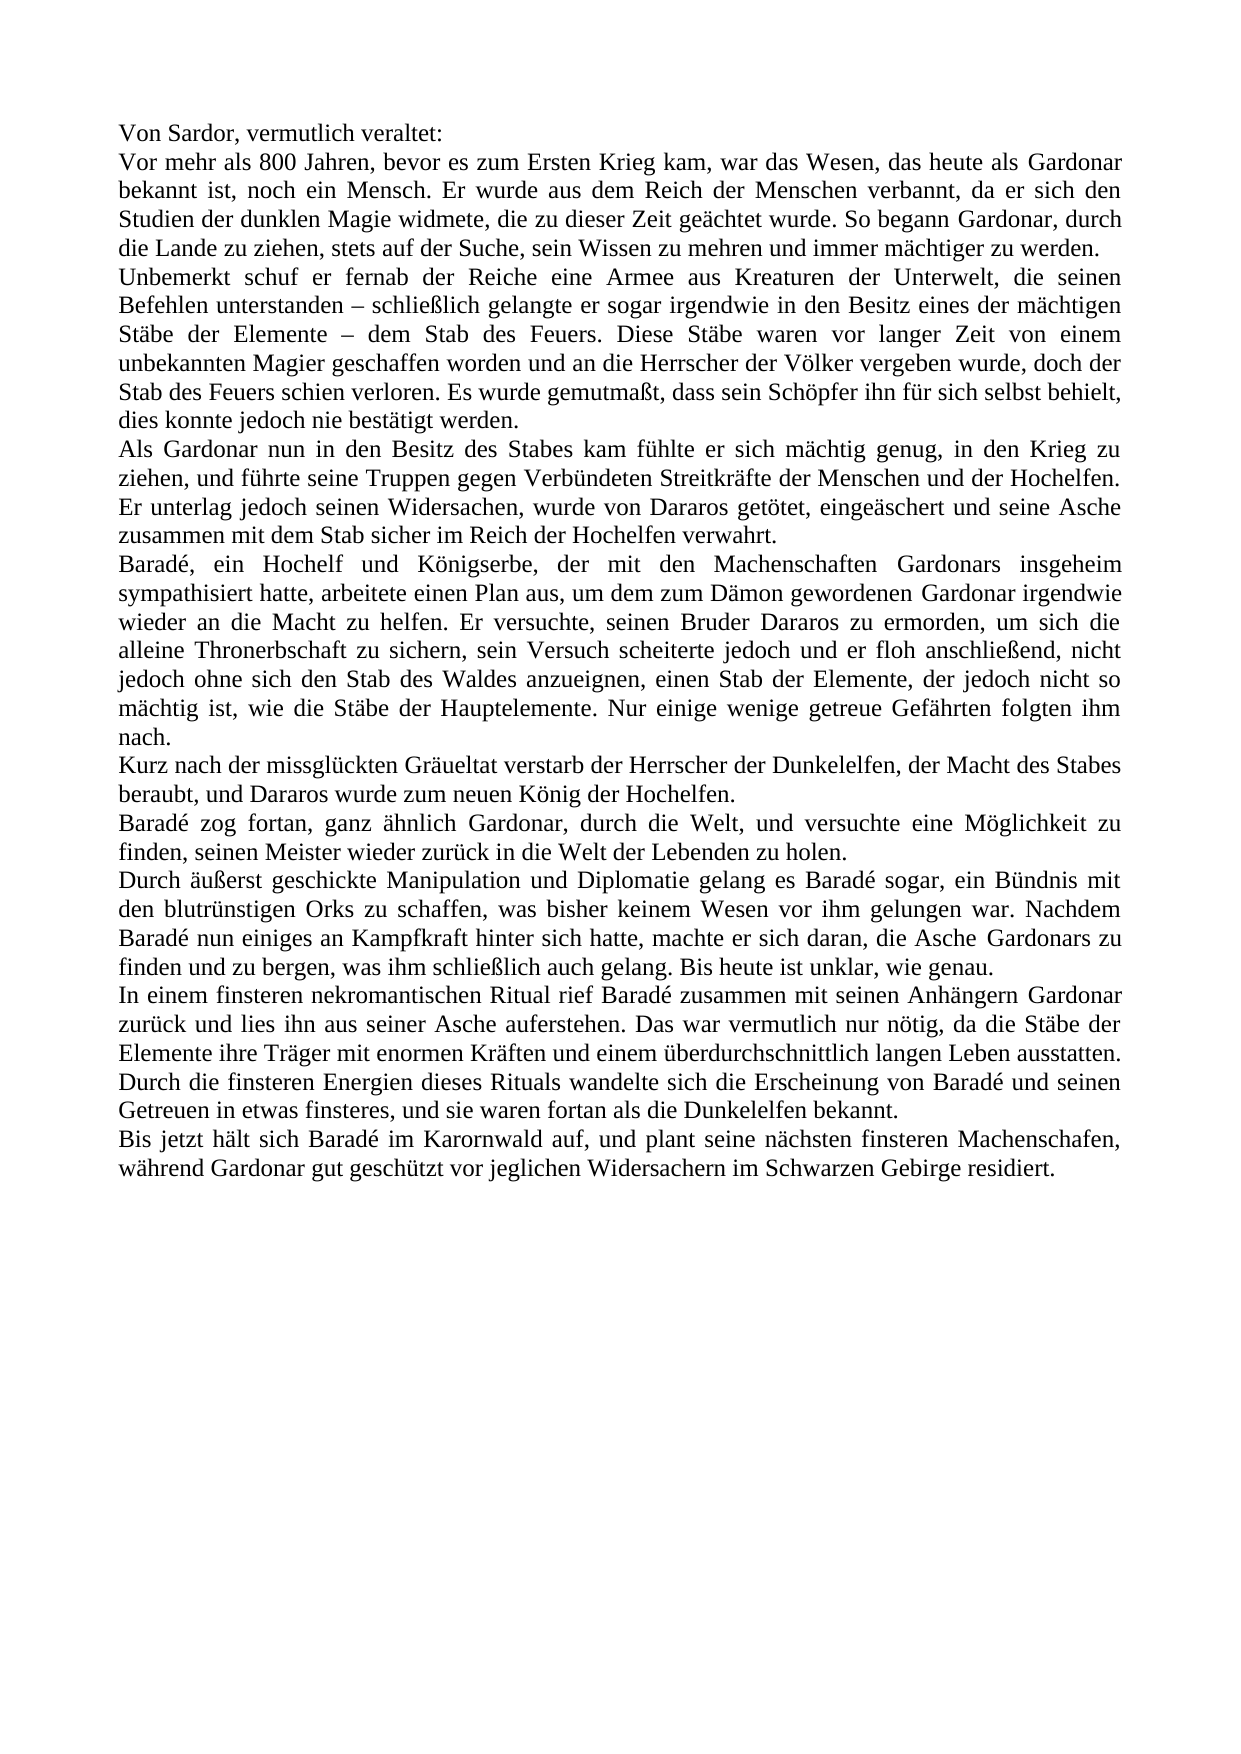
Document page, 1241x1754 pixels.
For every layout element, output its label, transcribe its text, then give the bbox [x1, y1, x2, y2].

text Als Gardonar nun in den Besitz des Stabes kam fühlte er sich mächtig genug, in den Krieg zu ziehen, und führte seine Truppen gegen Verbündeten Streitkräfte der Menschen und der Hochelfen. Er unterlag jedoch seinen Widersachen, wurde von Dararos getötet, eingeäschert und seine Asche zusammen mit dem Stab sicher im Reich der Hochelfen verwahrt. [118, 434, 1122, 549]
text Unbemerkt schuf er fernab der Reiche eine Armee aus Kreaturen der Unterwelt, die seinen Befehlen unterstanden – schließlich gelangte er sogar irgendwie in den Besitz eines der mächtigen Stäbe der Elemente – dem Stab des Feuers. Diese Stäbe waren vor langer Zeit von einem unbekannten Magier geschaffen worden und an die Herrscher der Völker vergeben wurde, doch der Stab des Feuers schien verloren. Es wurde gemutmaßt, dass sein Schöpfer ihn für sich selbst behielt, dies konnte jedoch nie bestätigt werden. [118, 262, 1122, 434]
text In einem finsteren nekromantischen Ritual rief Baradé zusammen mit seinen Anhängern Gardonar zurück und lies ihn aus seiner Asche auferstehen. Das war vermutlich nur nötig, da die Stäbe der Elemente ihre Träger mit enormen Kräften und einem überdurchschnittlich langen Leben ausstatten. Durch die finsteren Energien dieses Rituals wandelte sich die Erscheinung von Baradé und seinen Getreuen in etwas finsteres, und sie waren fortan als die Dunkelelfen bekannt. [118, 981, 1122, 1124]
text Kurz nach der missglückten Gräueltat verstarb der Herrscher der Dunkelelfen, der Macht des Stabes beraubt, und Dararos wurde zum neuen König der Hochelfen. [118, 751, 1122, 808]
text Baradé, ein Hochelf und Königserbe, der mit den Machenschaften Gardonars insgeheim sympathisiert hatte, arbeitete einen Plan aus, um dem zum Dämon gewordenen Gardonar irgendwie wieder an die Macht zu helfen. Er versuchte, seinen Bruder Dararos zu ermorden, um sich die alleine Thronerbschaft zu sichern, sein Versuch scheiterte jedoch und er floh anschließend, nicht jedoch ohne sich den Stab des Waldes anzueignen, einen Stab der Elemente, der jedoch nicht so mächtig ist, wie die Stäbe der Hauptelemente. Nur einige wenige getreue Gefährten folgten ihm nach. [118, 549, 1122, 751]
text Bis jetzt hält sich Baradé im Karornwald auf, und plant seine nächsten finsteren Machenschafen, während Gardonar gut geschützt vor jeglichen Widersachern im Schwarzen Gebirge residiert. [118, 1124, 1122, 1182]
text Baradé zog fortan, ganz ähnlich Gardonar, durch die Welt, und versuchte eine Möglichkeit zu finden, seinen Meister wieder zurück in die Welt der Lebenden zu holen. [118, 808, 1122, 866]
text Von Sardor, vermutlich veraltet: [118, 118, 1122, 147]
text Durch äußerst geschickte Manipulation und Diplomatie gelang es Baradé sogar, ein Bündnis mit den blutrünstigen Orks zu schaffen, was bisher keinem Wesen vor ihm gelungen war. Nachdem Baradé nun einiges an Kampfkraft hinter sich hatte, machte er sich daran, die Asche Gardonars zu finden und zu bergen, was ihm schließlich auch gelang. Bis heute ist unklar, wie genau. [118, 866, 1122, 981]
text Vor mehr als 800 Jahren, bevor es zum Ersten Krieg kam, war das Wesen, das heute als Gardonar bekannt ist, noch ein Mensch. Er wurde aus dem Reich der Menschen verbannt, da er sich den Studien der dunklen Magie widmete, die zu dieser Zeit geächtet wurde. So begann Gardonar, durch die Lande zu ziehen, stets auf der Suche, sein Wissen zu mehren und immer mächtiger zu werden. [118, 147, 1122, 262]
